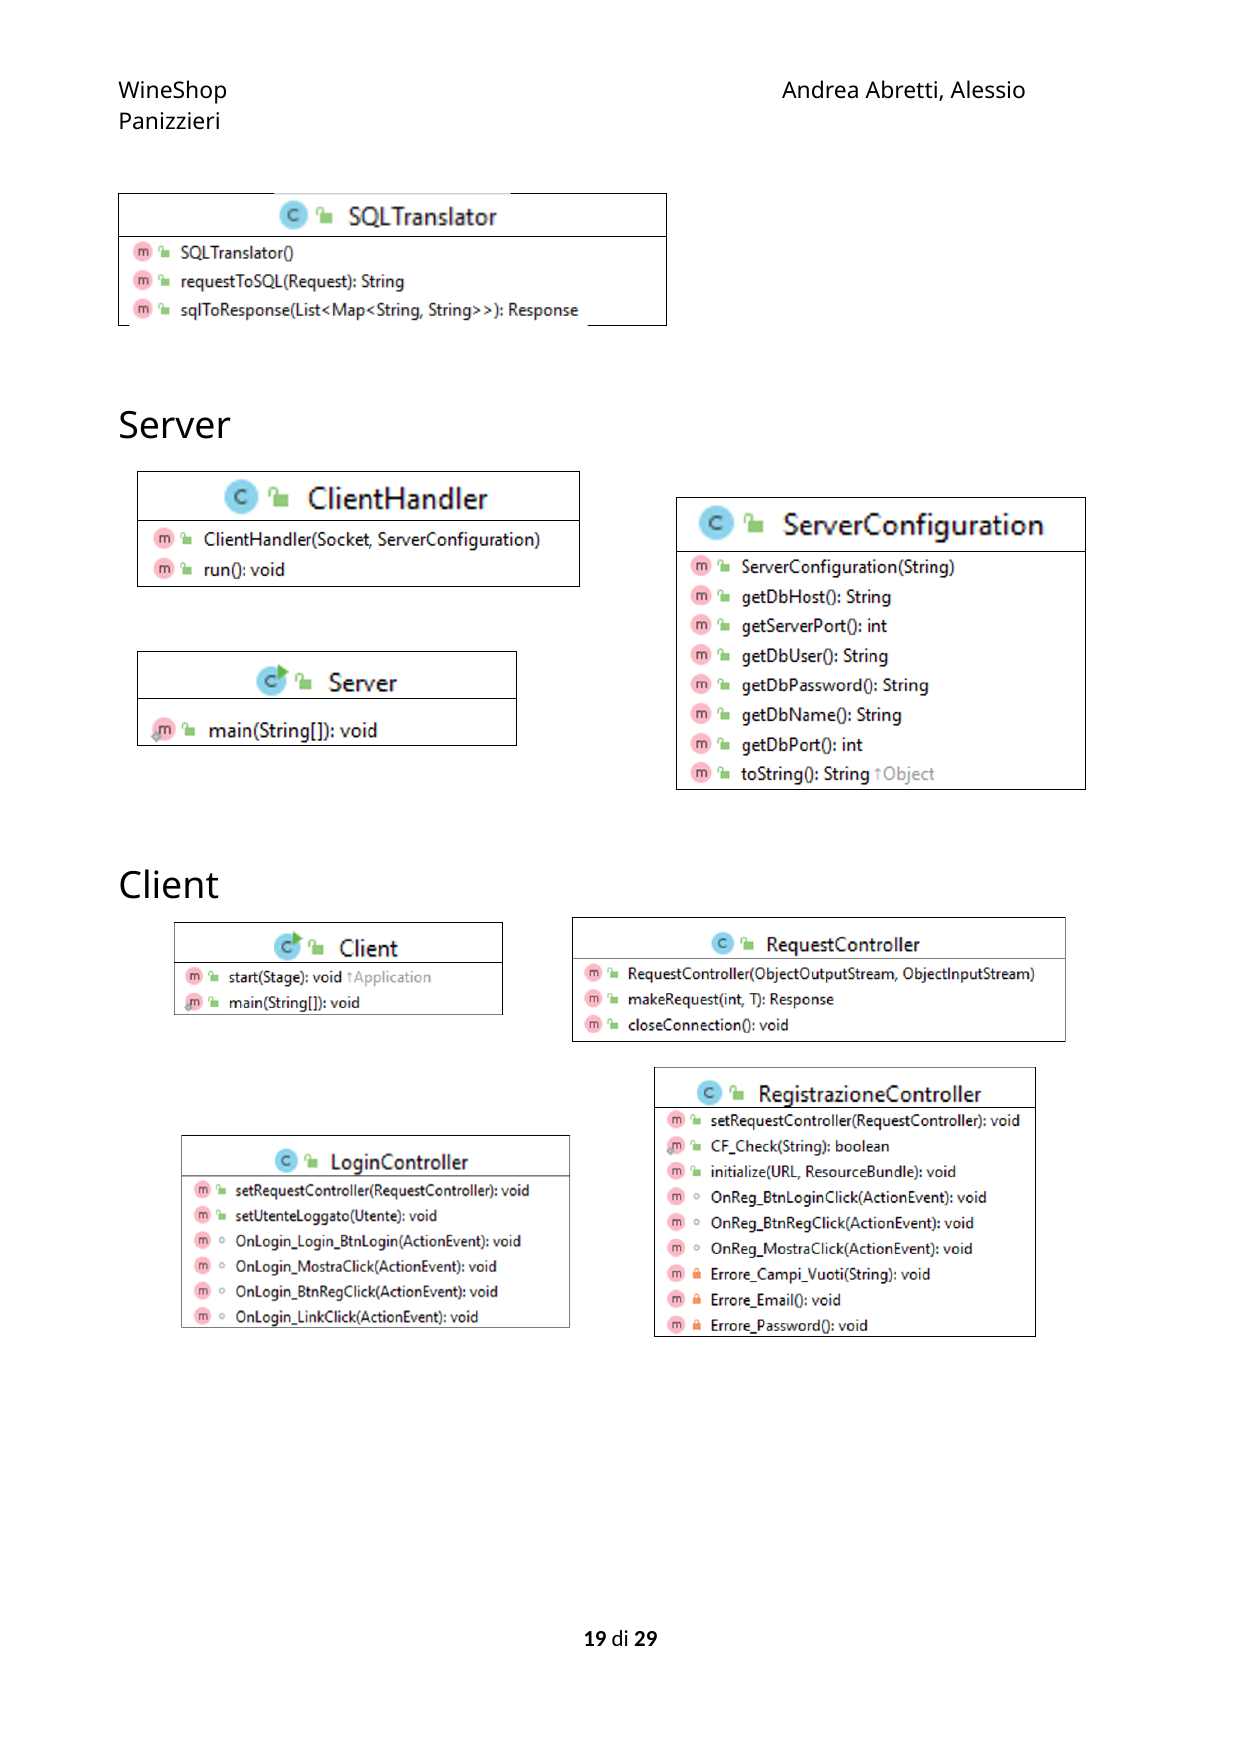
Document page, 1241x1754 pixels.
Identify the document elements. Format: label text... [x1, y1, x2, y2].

table_cell [119, 237, 129, 325]
table_header [511, 194, 666, 236]
table_header [119, 194, 274, 236]
subtitle Server [118, 398, 1122, 449]
subtitle Client [118, 858, 1122, 909]
table_cell [588, 237, 666, 325]
